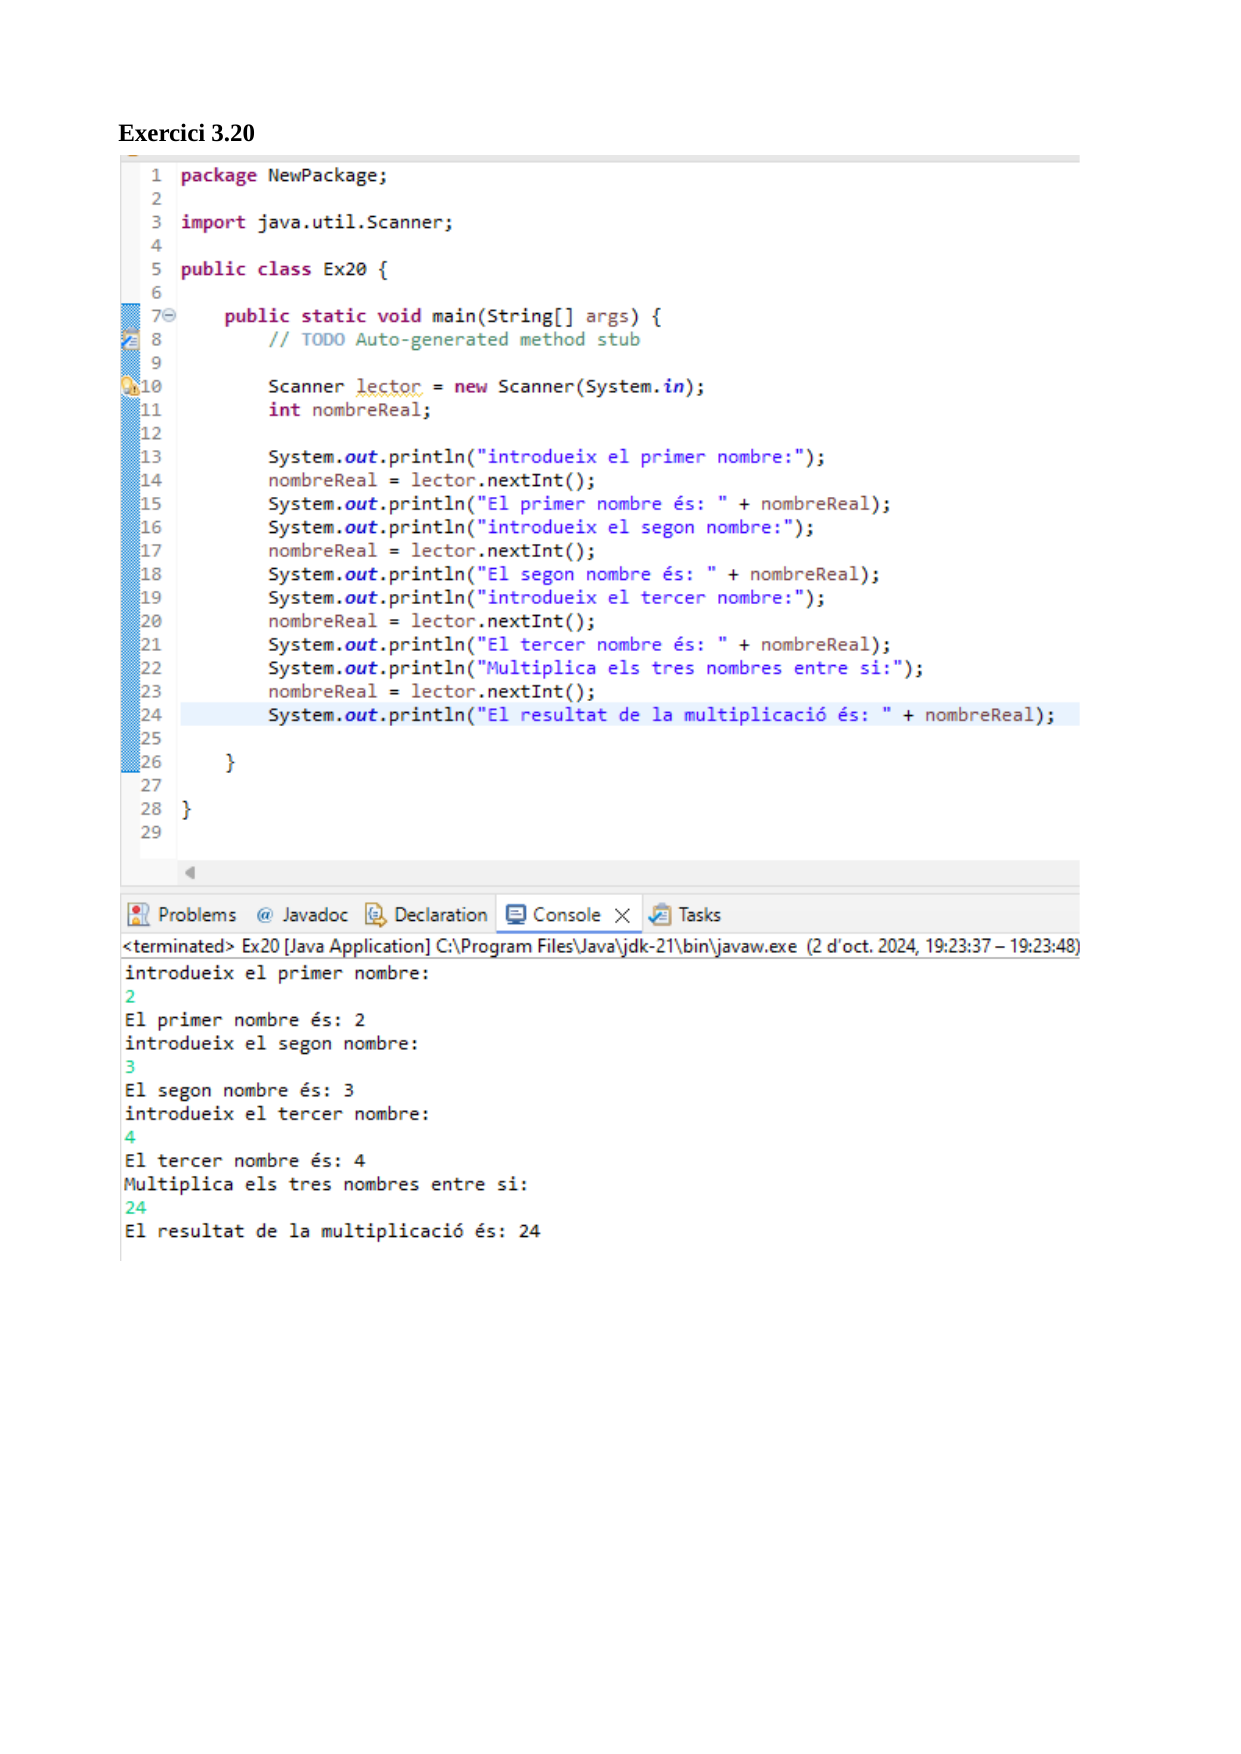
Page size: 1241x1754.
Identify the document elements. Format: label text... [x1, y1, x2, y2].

text Exercici 3.20 [118, 118, 1122, 147]
picture [120, 155, 1080, 1261]
